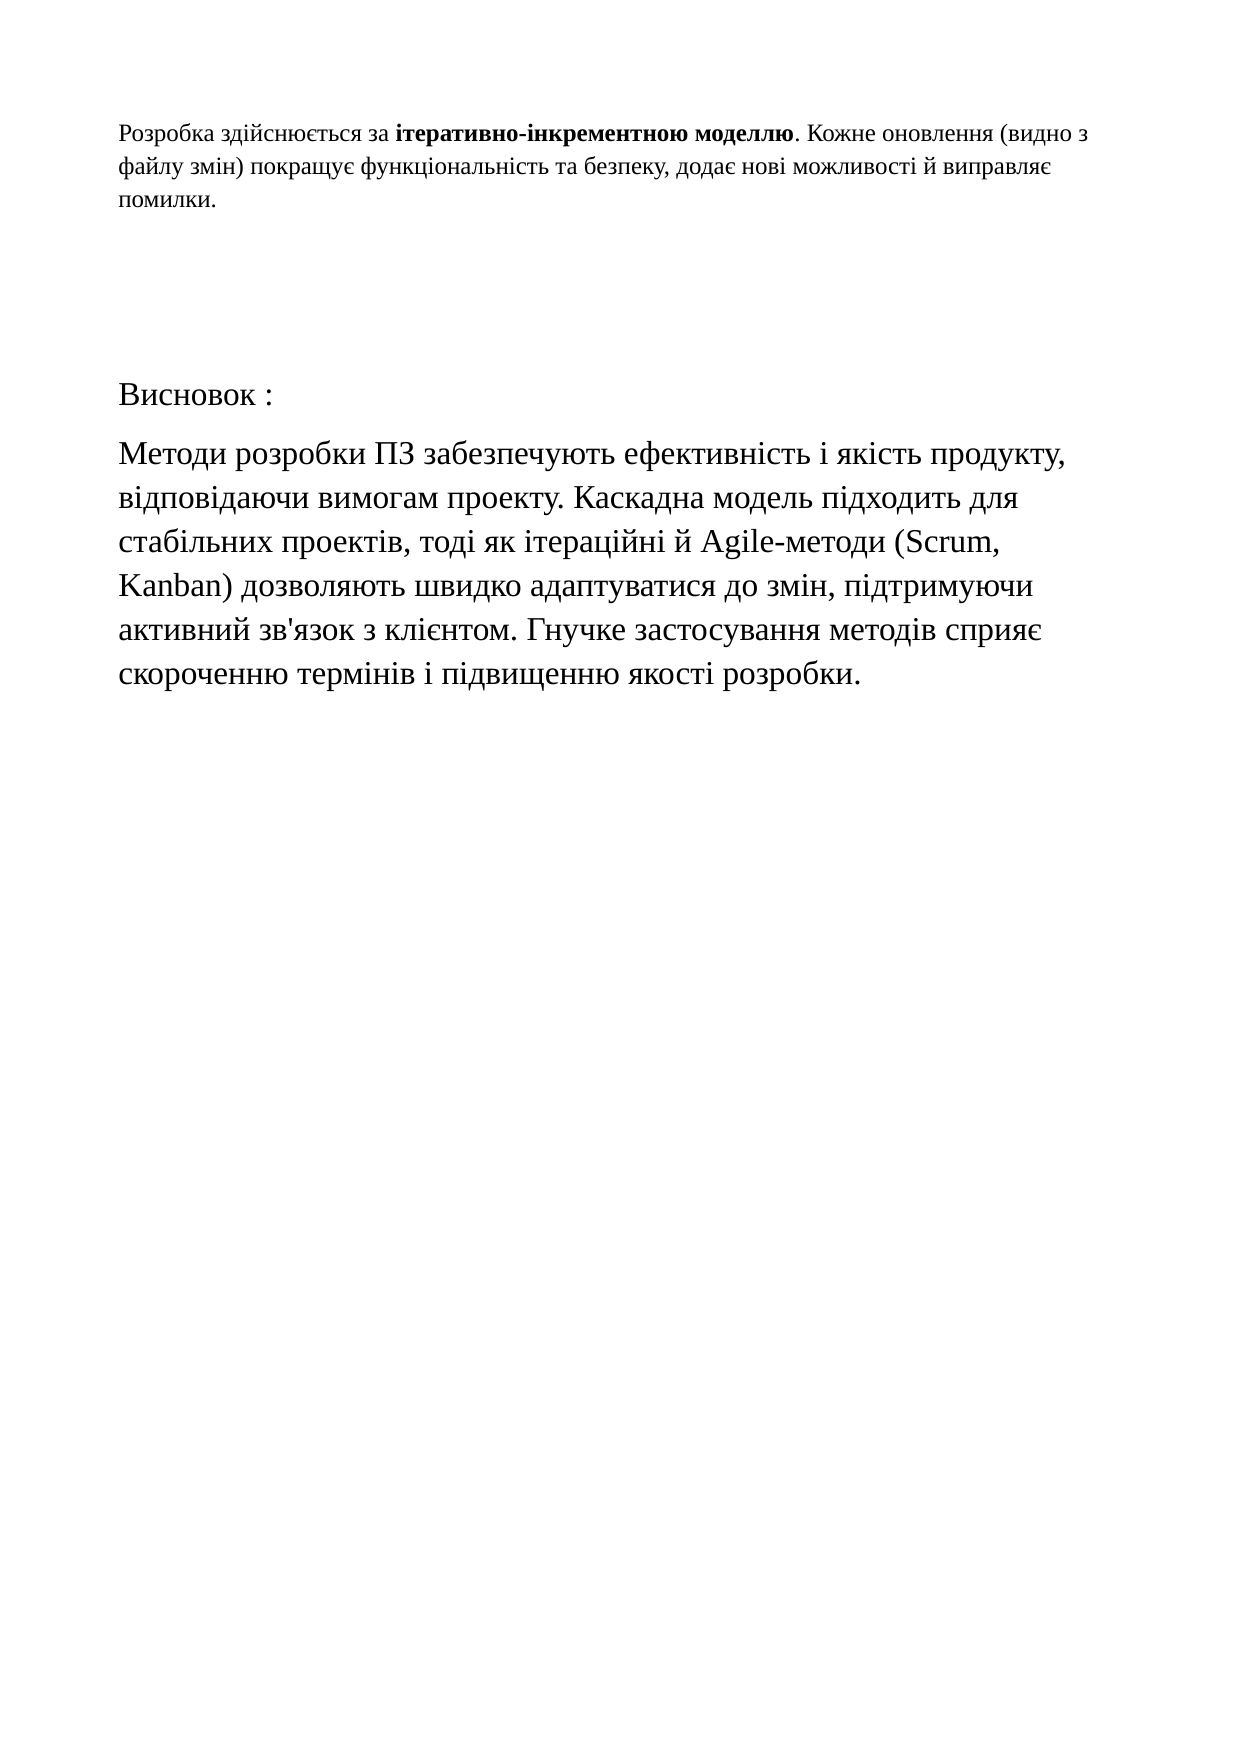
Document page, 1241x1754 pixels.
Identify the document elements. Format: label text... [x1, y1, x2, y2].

text Методи розробки ПЗ забезпечують ефективність і якість продукту, відповідаючи вимогам проекту. Каскадна модель підходить для стабільних проектів, тоді як ітераційні й Agile-методи (Scrum, Kanban) дозволяють швидко адаптуватися до змін, підтримуючи активний зв'язок з клієнтом. Гнучке застосування методів сприяє скороченню термінів і підвищенню якості розробки. [118, 433, 1122, 692]
text Висновок : [118, 374, 1122, 413]
text Розробка здійснюється за ітеративно-інкрементною моделлю. Кожне оновлення (видно з файлу змін) покращує функціональність та безпеку, додає нові можливості й виправляє помилки. [118, 118, 1122, 213]
